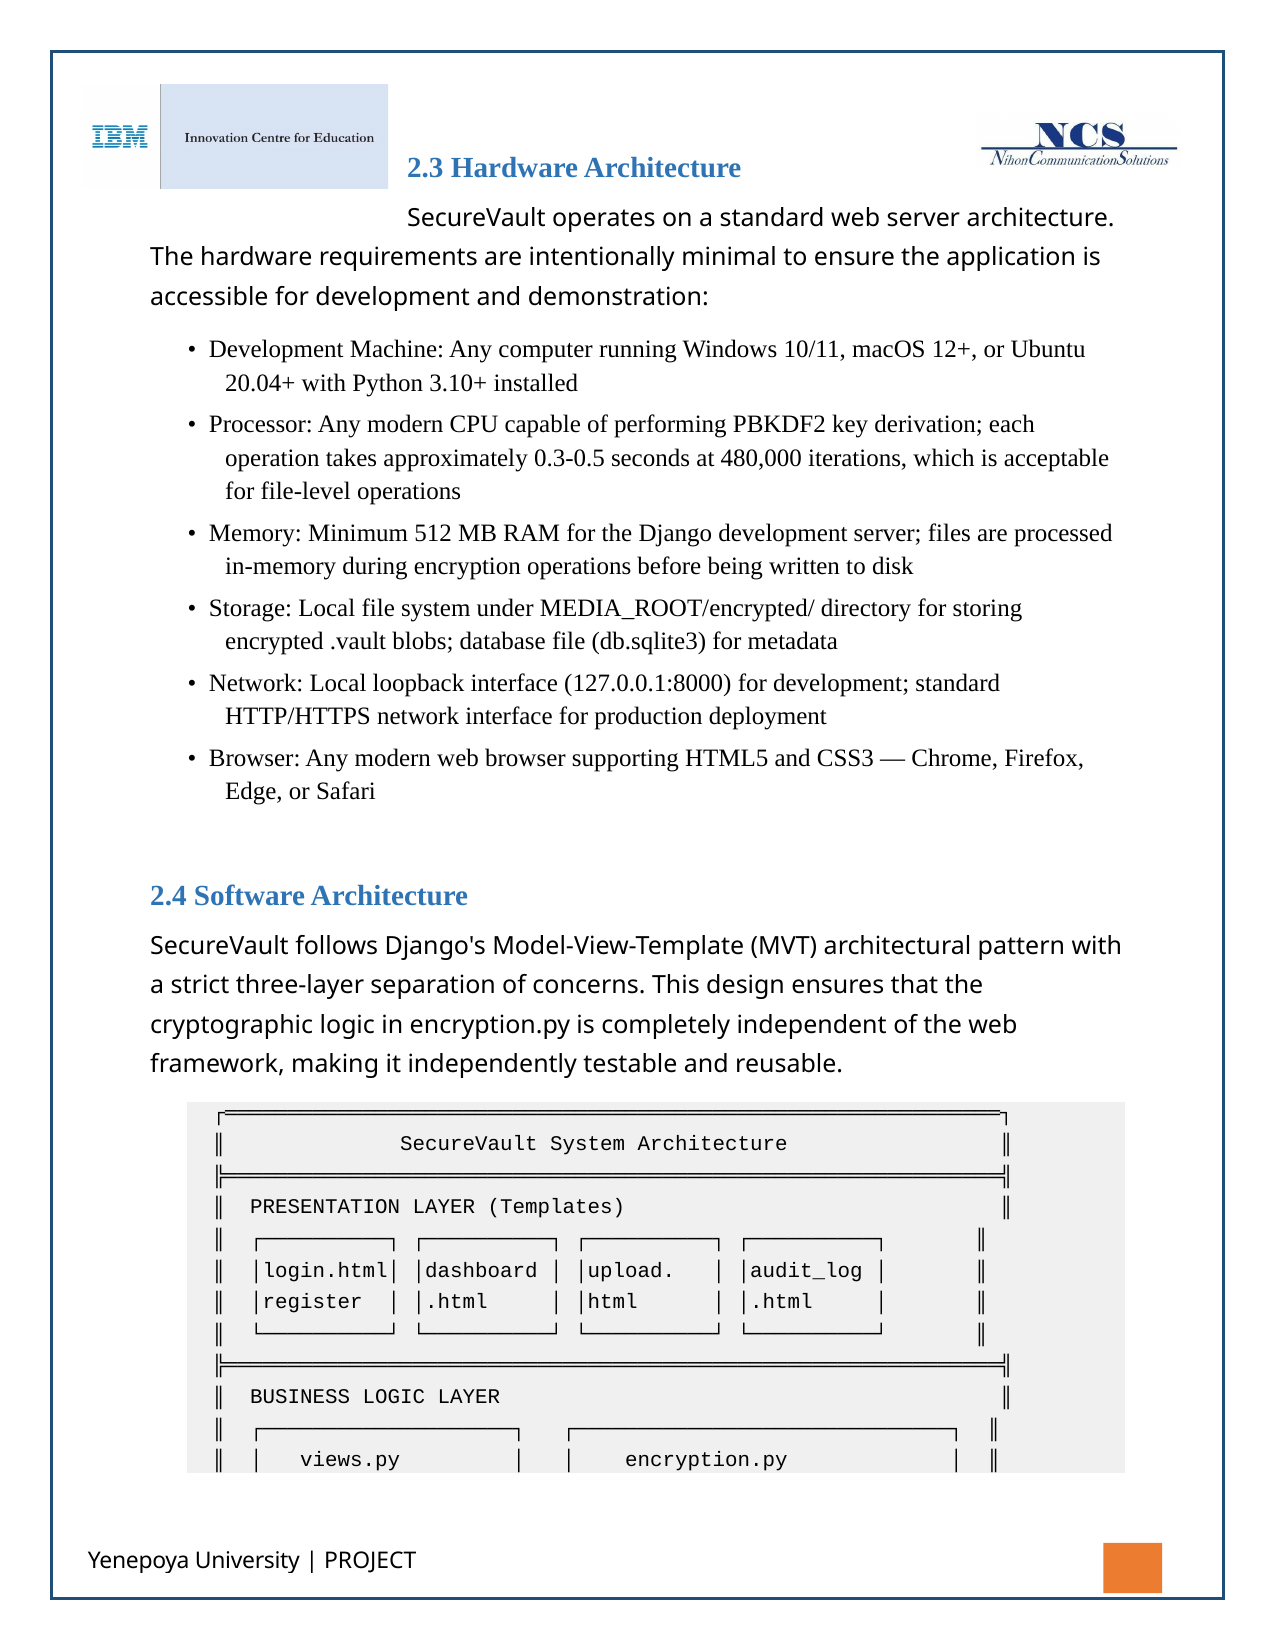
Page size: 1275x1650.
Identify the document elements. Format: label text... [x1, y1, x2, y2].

picture [982, 113, 1185, 170]
text SecureVault follows Django's Model-View-Template (MVT) architectural pattern with a strict three-layer separation of concerns. This design ensures that the cryptographic logic in encryption.py is completely independent of the web framework, making it independently testable and reusable. [150, 927, 1125, 1080]
text ╠══════════════════════════════════════════════════════════════╣ [187, 1165, 1125, 1189]
text ║ PRESENTATION LAYER (Templates) ║ [187, 1197, 1125, 1220]
text • Processor: Any modern CPU capable of performing PBKDF2 key derivation; each operation takes approximately 0.3-0.5 seconds at 480,000 iterations, which is acceptable for file-level operations [187, 409, 1125, 505]
text ║ │login.html│ │dashboard │ │upload. │ │audit_log │ ║ [257, 1260, 393, 1283]
text ║ BUSINESS LOGIC LAYER ║ [187, 1386, 216, 1409]
text ║ │login.html│ │dashboard │ │upload. │ │audit_log │ ║ [419, 1260, 556, 1283]
subtitle 2.4 Software Architecture [150, 878, 1125, 912]
text ║ │login.html│ │dashboard │ │upload. │ │audit_log │ ║ [882, 1260, 979, 1283]
text ║ │register │ │.html │ │html │ │.html │ ║ [187, 1291, 1125, 1315]
text ║ │login.html│ │dashboard │ │upload. │ │audit_log │ ║ [984, 1260, 1125, 1283]
text ╠══════════════════════════════════════════════════════════════╣ [187, 1354, 1125, 1378]
text ║ └──────────┘ └──────────┘ └──────────┘ └──────────┘ ║ [257, 1323, 393, 1333]
text • Browser: Any modern web browser supporting HTML5 and CSS3 — Chrome, Firefox, Edge, or Safari [187, 743, 1125, 805]
text ║ └──────────┘ └──────────┘ └──────────┘ └──────────┘ ║ [582, 1323, 718, 1333]
text ║ ┌────────────────────┐ ┌──────────────────────────────┐ ║ [187, 1417, 1125, 1441]
text ║ │ views.py │ │ encryption.py │ ║ [187, 1449, 1125, 1473]
text ║ └──────────┘ └──────────┘ └──────────┘ └──────────┘ ║ [984, 1323, 1125, 1346]
text ┌══════════════════════════════════════════════════════════════┐ [187, 1102, 1125, 1126]
text ║ │login.html│ │dashboard │ │upload. │ │audit_log │ ║ [744, 1260, 881, 1283]
text ║ └──────────┘ └──────────┘ └──────────┘ └──────────┘ ║ [419, 1323, 556, 1333]
text ║ └──────────┘ └──────────┘ └──────────┘ └──────────┘ ║ [221, 1323, 979, 1346]
text ║ SecureVault System Architecture ║ [187, 1133, 1125, 1157]
text • Development Machine: Any computer running Windows 10/11, macOS 12+, or Ubuntu 20.04+ with Python 3.10+ installed [187, 334, 1125, 396]
subtitle 2.3 Hardware Architecture [391, 150, 1125, 183]
text • Storage: Local file system under MEDIA_ROOT/encrypted/ directory for storing encrypted .vault blobs; database file (db.sqlite3) for metadata [187, 593, 1125, 655]
picture [81, 84, 391, 189]
text SecureVault operates on a standard web server architecture. The hardware requirements are intentionally minimal to ensure the application is accessible for development and demonstration: [150, 199, 1125, 312]
text ║ └──────────┘ └──────────┘ └──────────┘ └──────────┘ ║ [744, 1323, 881, 1333]
text ║ BUSINESS LOGIC LAYER ║ [1009, 1386, 1125, 1409]
text ║ BUSINESS LOGIC LAYER ║ [221, 1386, 1004, 1409]
text • Memory: Minimum 512 MB RAM for the Django development server; files are processed in-memory during encryption operations before being written to disk [187, 518, 1125, 580]
text • Network: Local loopback interface (127.0.0.1:8000) for development; standard HTTP/HTTPS network interface for production deployment [187, 668, 1125, 730]
text ║ │login.html│ │dashboard │ │upload. │ │audit_log │ ║ [582, 1260, 718, 1283]
text ║ ┌──────────┐ ┌──────────┐ ┌──────────┐ ┌──────────┐ ║ [187, 1228, 1125, 1252]
